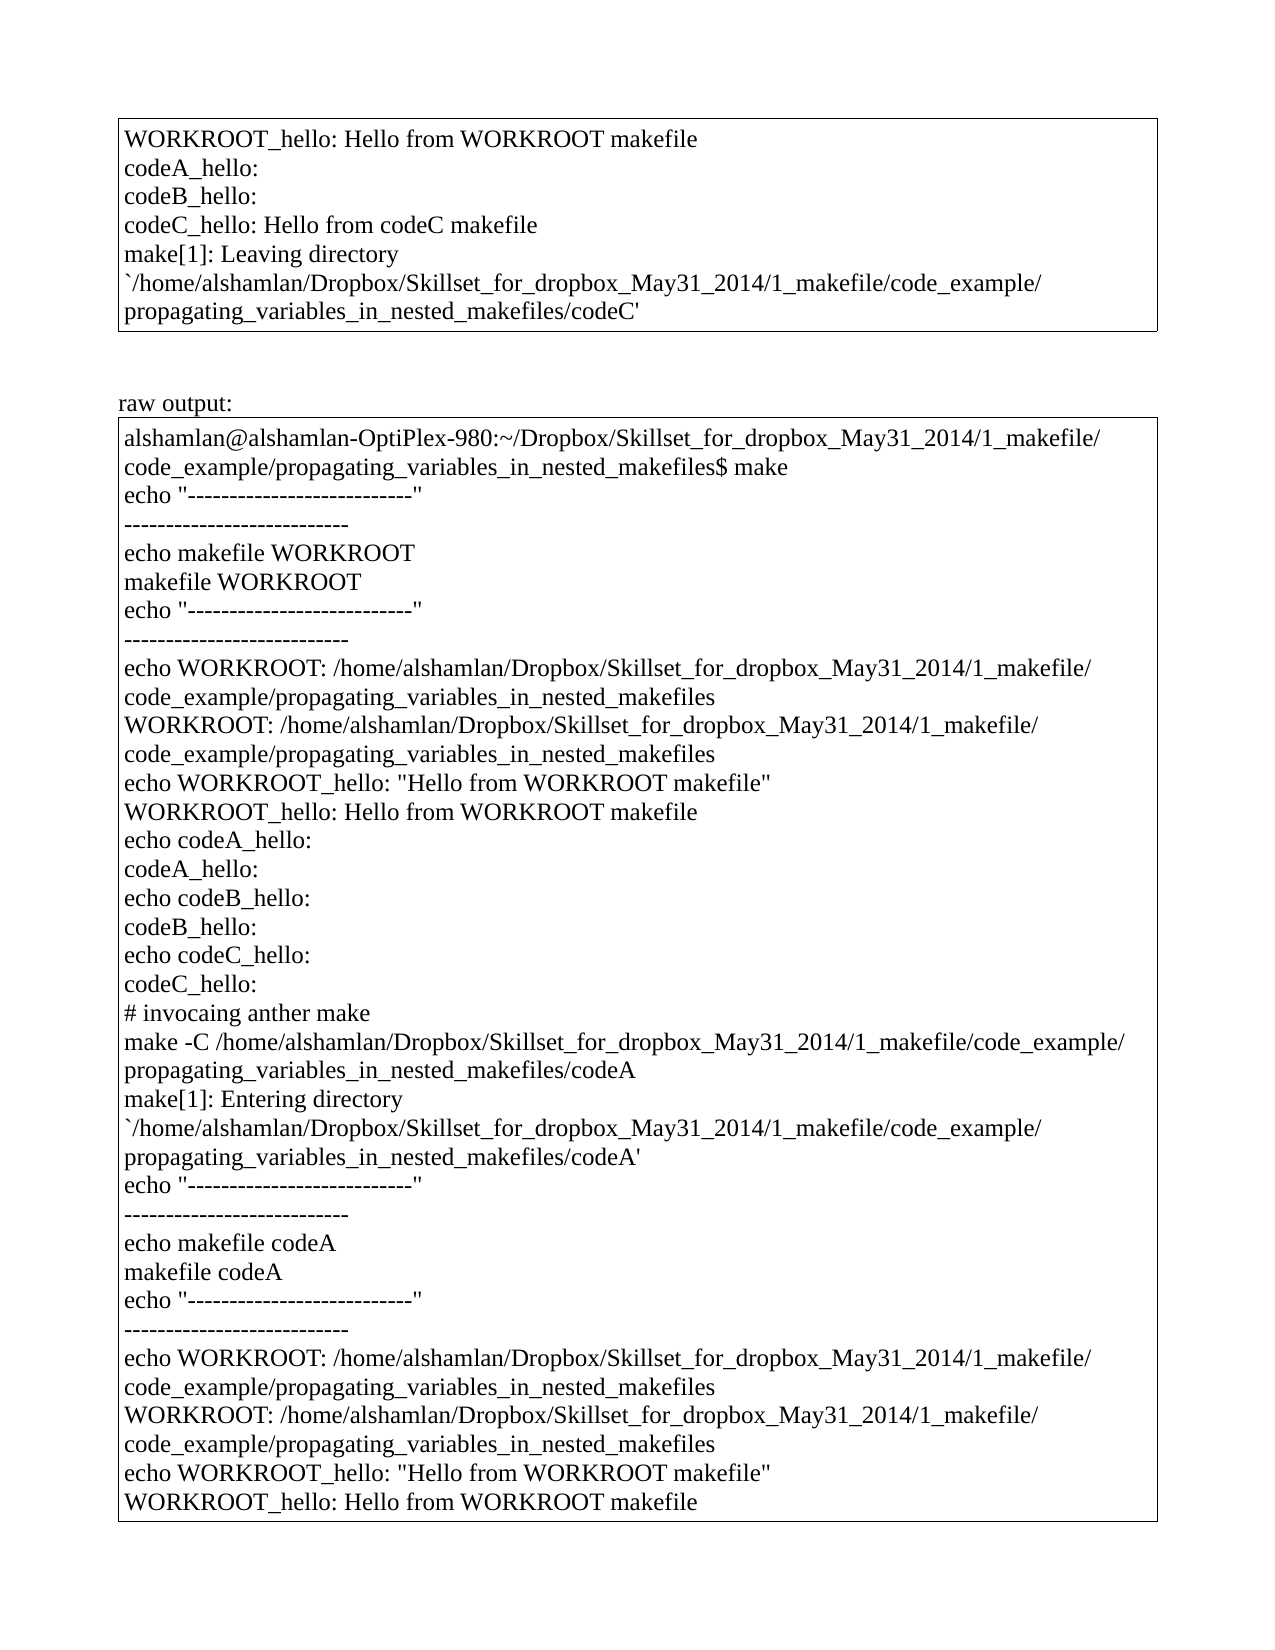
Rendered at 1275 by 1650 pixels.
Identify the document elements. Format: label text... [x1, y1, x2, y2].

table_header --------------------------- WORKROOT_hello: Hello from WORKROOT makefile codeA_hello: codeB_hello: codeC_hello: Hello from codeC makefile make[1]: Leaving directory `/home/alshamlan/Dropbox/Skillset_for_dropbox_May31_2014/1_makefile/code_example/propagating_variables_in_nested_makefiles/codeC' [119, 119, 1157, 331]
text raw output: [118, 388, 1157, 417]
table_header alshamlan@alshamlan-OptiPlex-980:~/Dropbox/Skillset_for_dropbox_May31_2014/1_makefile/code_example/propagating_variables_in_nested_makefiles$ make echo "---------------------------" --------------------------- echo makefile WORKROOT makefile WORKROOT echo "---------------------------" --------------------------- echo WORKROOT: /home/alshamlan/Dropbox/Skillset_for_dropbox_May31_2014/1_makefile/code_example/propagating_variables_in_nested_makefiles WORKROOT: /home/alshamlan/Dropbox/Skillset_for_dropbox_May31_2014/1_makefile/code_example/propagating_variables_in_nested_makefiles echo WORKROOT_hello: "Hello from WORKROOT makefile" WORKROOT_hello: Hello from WORKROOT makefile echo codeA_hello: codeA_hello: echo codeB_hello: codeB_hello: echo codeC_hello: codeC_hello: # invocaing anther make make -C /home/alshamlan/Dropbox/Skillset_for_dropbox_May31_2014/1_makefile/code_example/propagating_variables_in_nested_makefiles/codeA make[1]: Entering directory `/home/alshamlan/Dropbox/Skillset_for_dropbox_May31_2014/1_makefile/code_example/propagating_variables_in_nested_makefiles/codeA' echo "---------------------------" --------------------------- echo makefile codeA makefile codeA echo "---------------------------" --------------------------- echo WORKROOT: /home/alshamlan/Dropbox/Skillset_for_dropbox_May31_2014/1_makefile/code_example/propagating_variables_in_nested_makefiles WORKROOT: /home/alshamlan/Dropbox/Skillset_for_dropbox_May31_2014/1_makefile/code_example/propagating_variables_in_nested_makefiles echo WORKROOT_hello: "Hello from WORKROOT makefile" WORKROOT_hello: Hello from WORKROOT makefile [119, 418, 1157, 1521]
